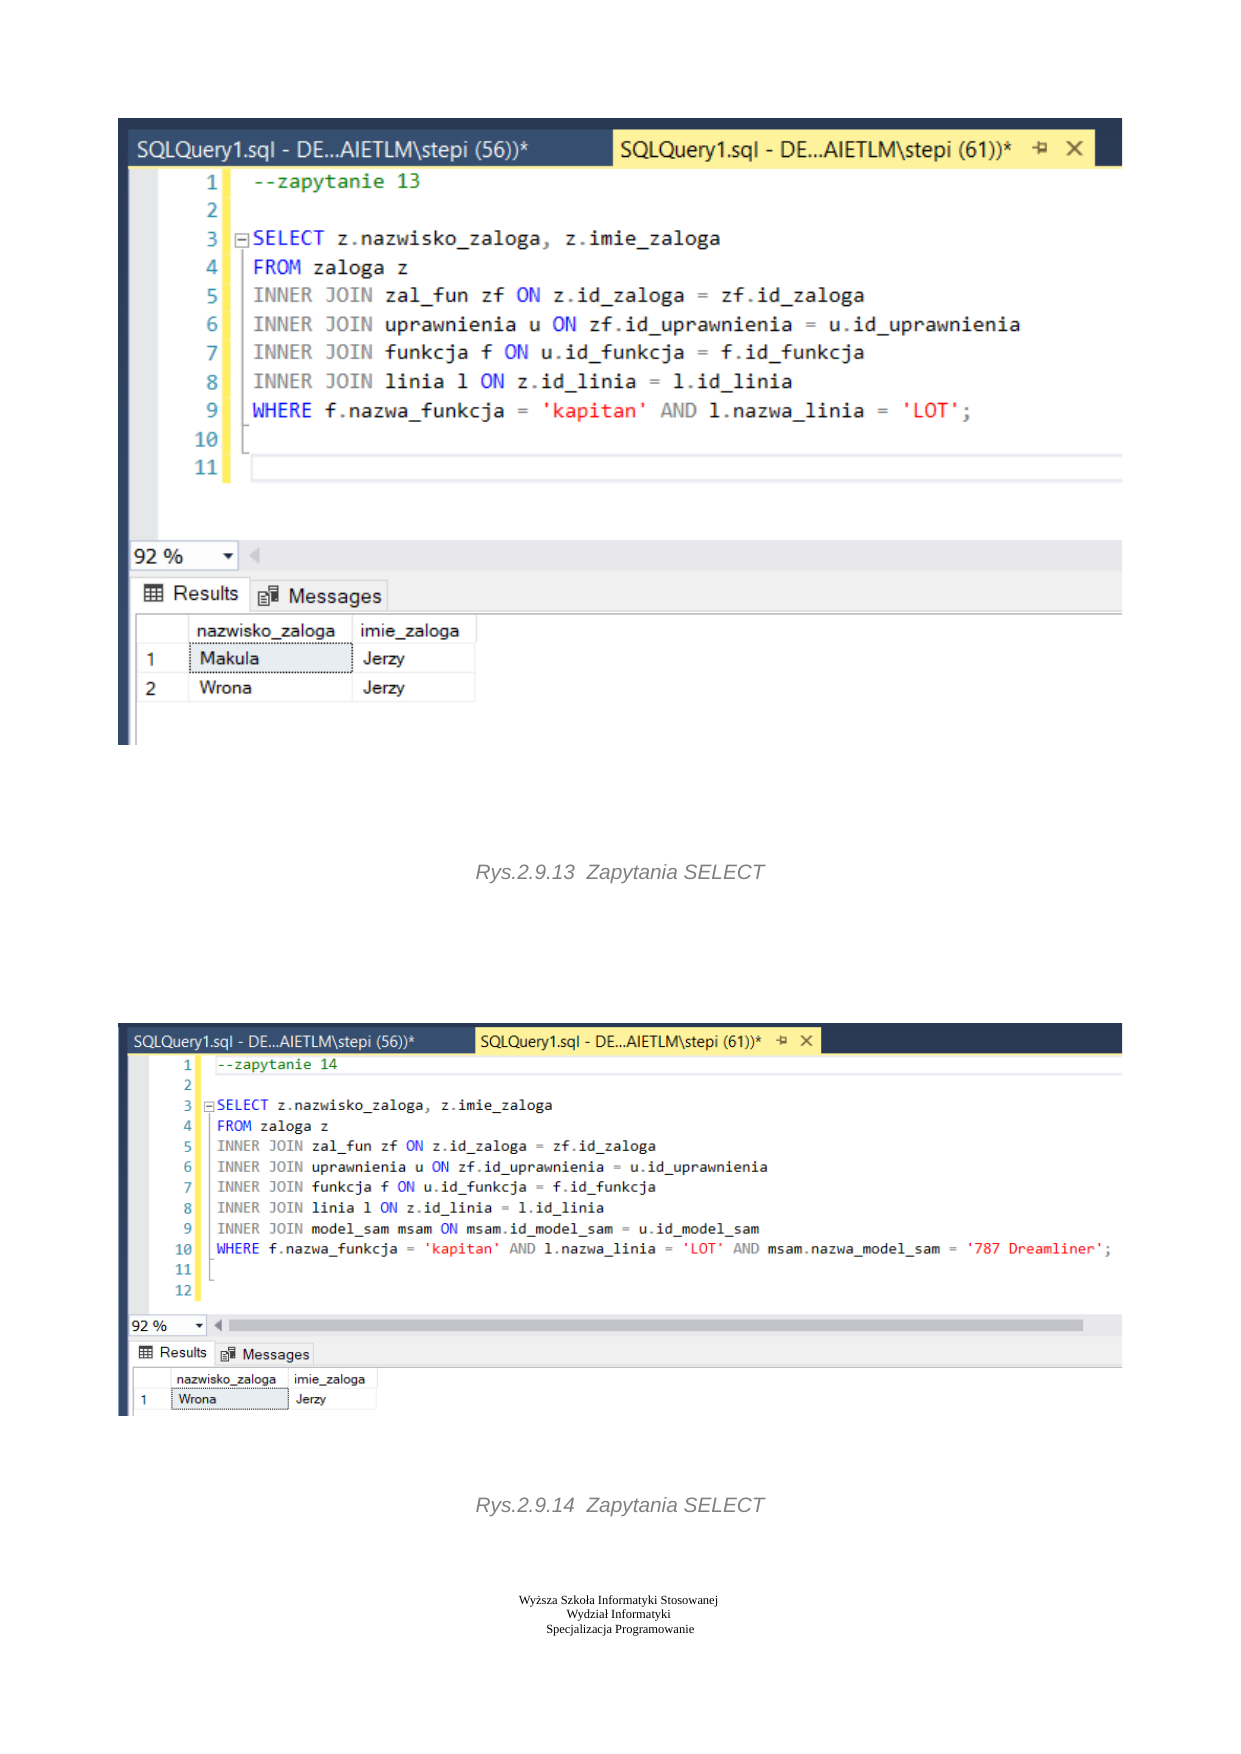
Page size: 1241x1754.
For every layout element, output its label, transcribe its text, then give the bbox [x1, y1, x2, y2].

text Rys.2.9.13 Zapytania SELECT [118, 859, 1122, 883]
picture [118, 1023, 1123, 1416]
text Rys.2.9.14 Zapytania SELECT [118, 1493, 1122, 1517]
picture [118, 118, 1123, 745]
